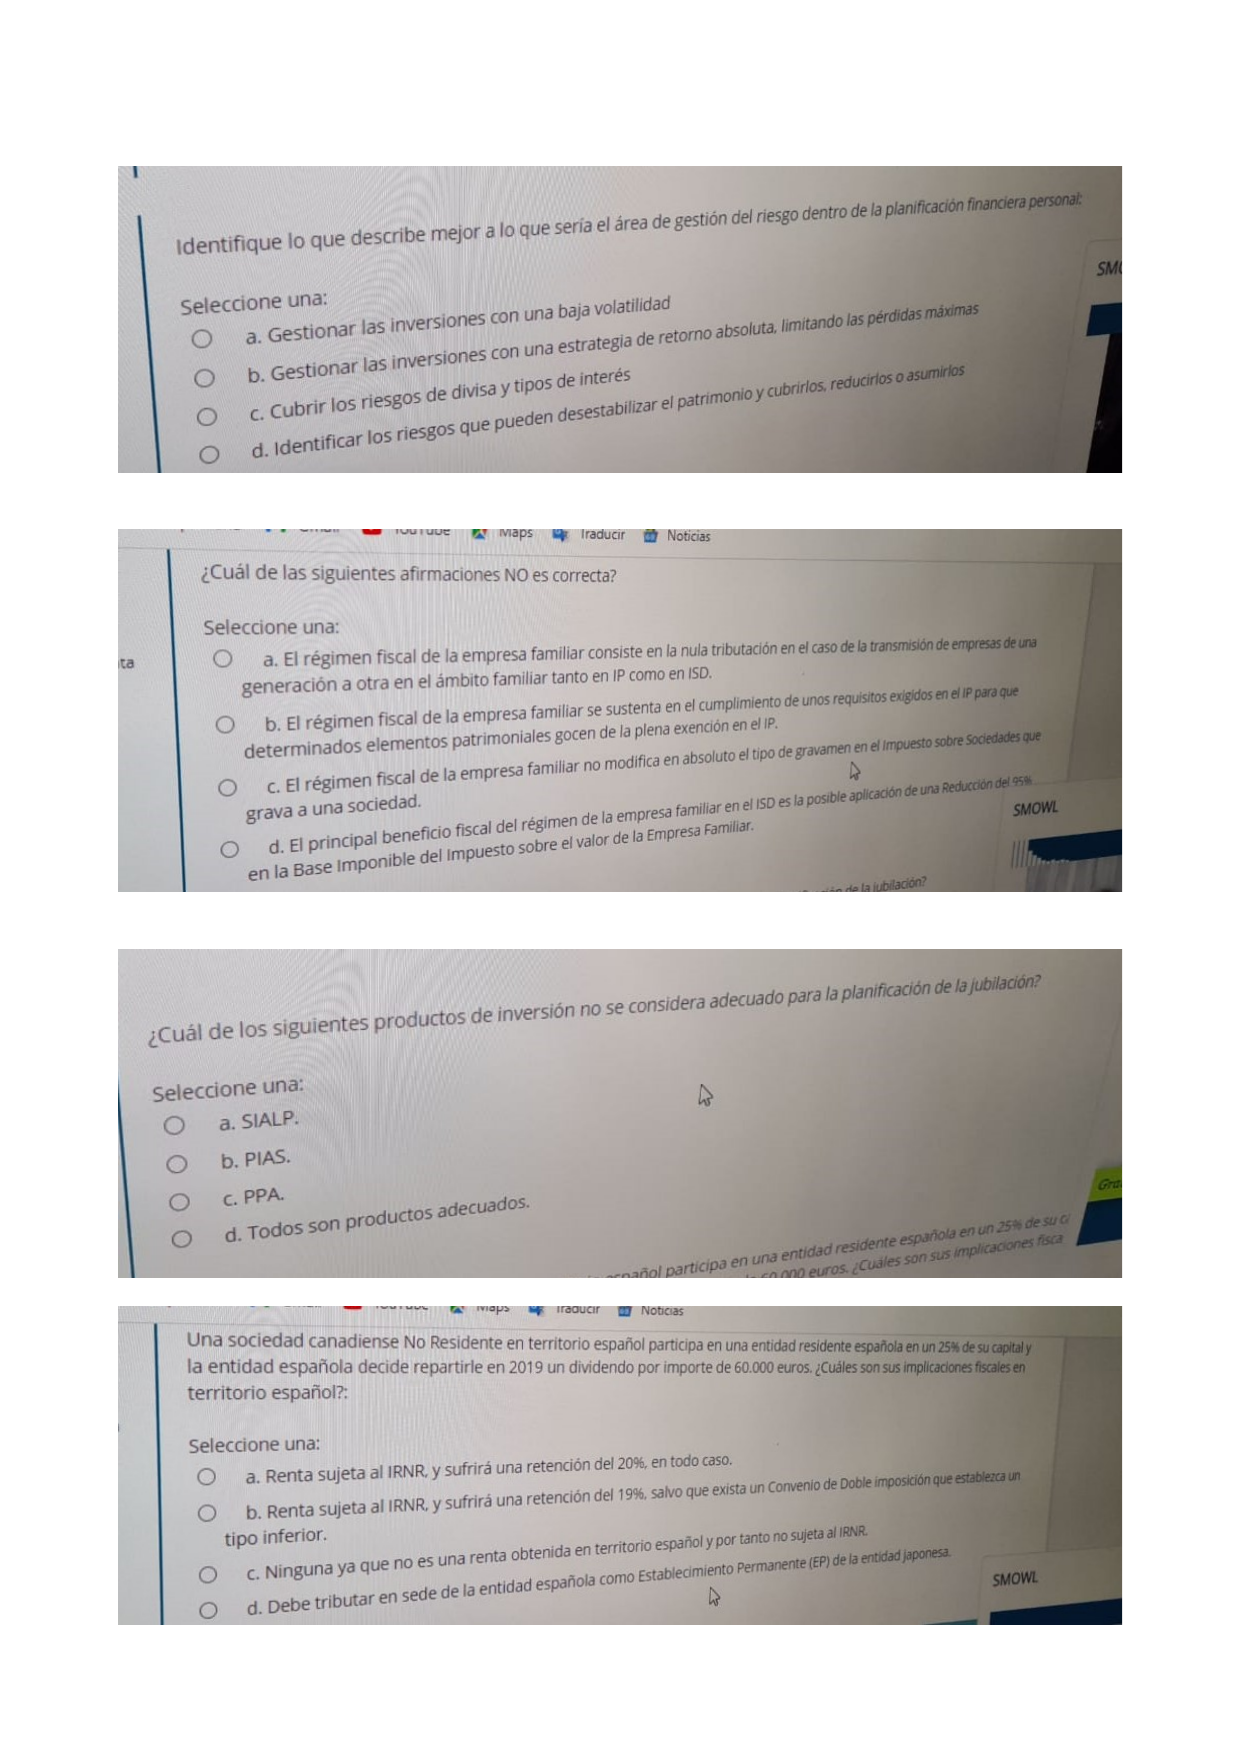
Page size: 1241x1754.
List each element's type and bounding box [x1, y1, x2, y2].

picture [118, 166, 1123, 473]
picture [118, 949, 1123, 1278]
picture [118, 1306, 1123, 1625]
picture [118, 529, 1123, 892]
